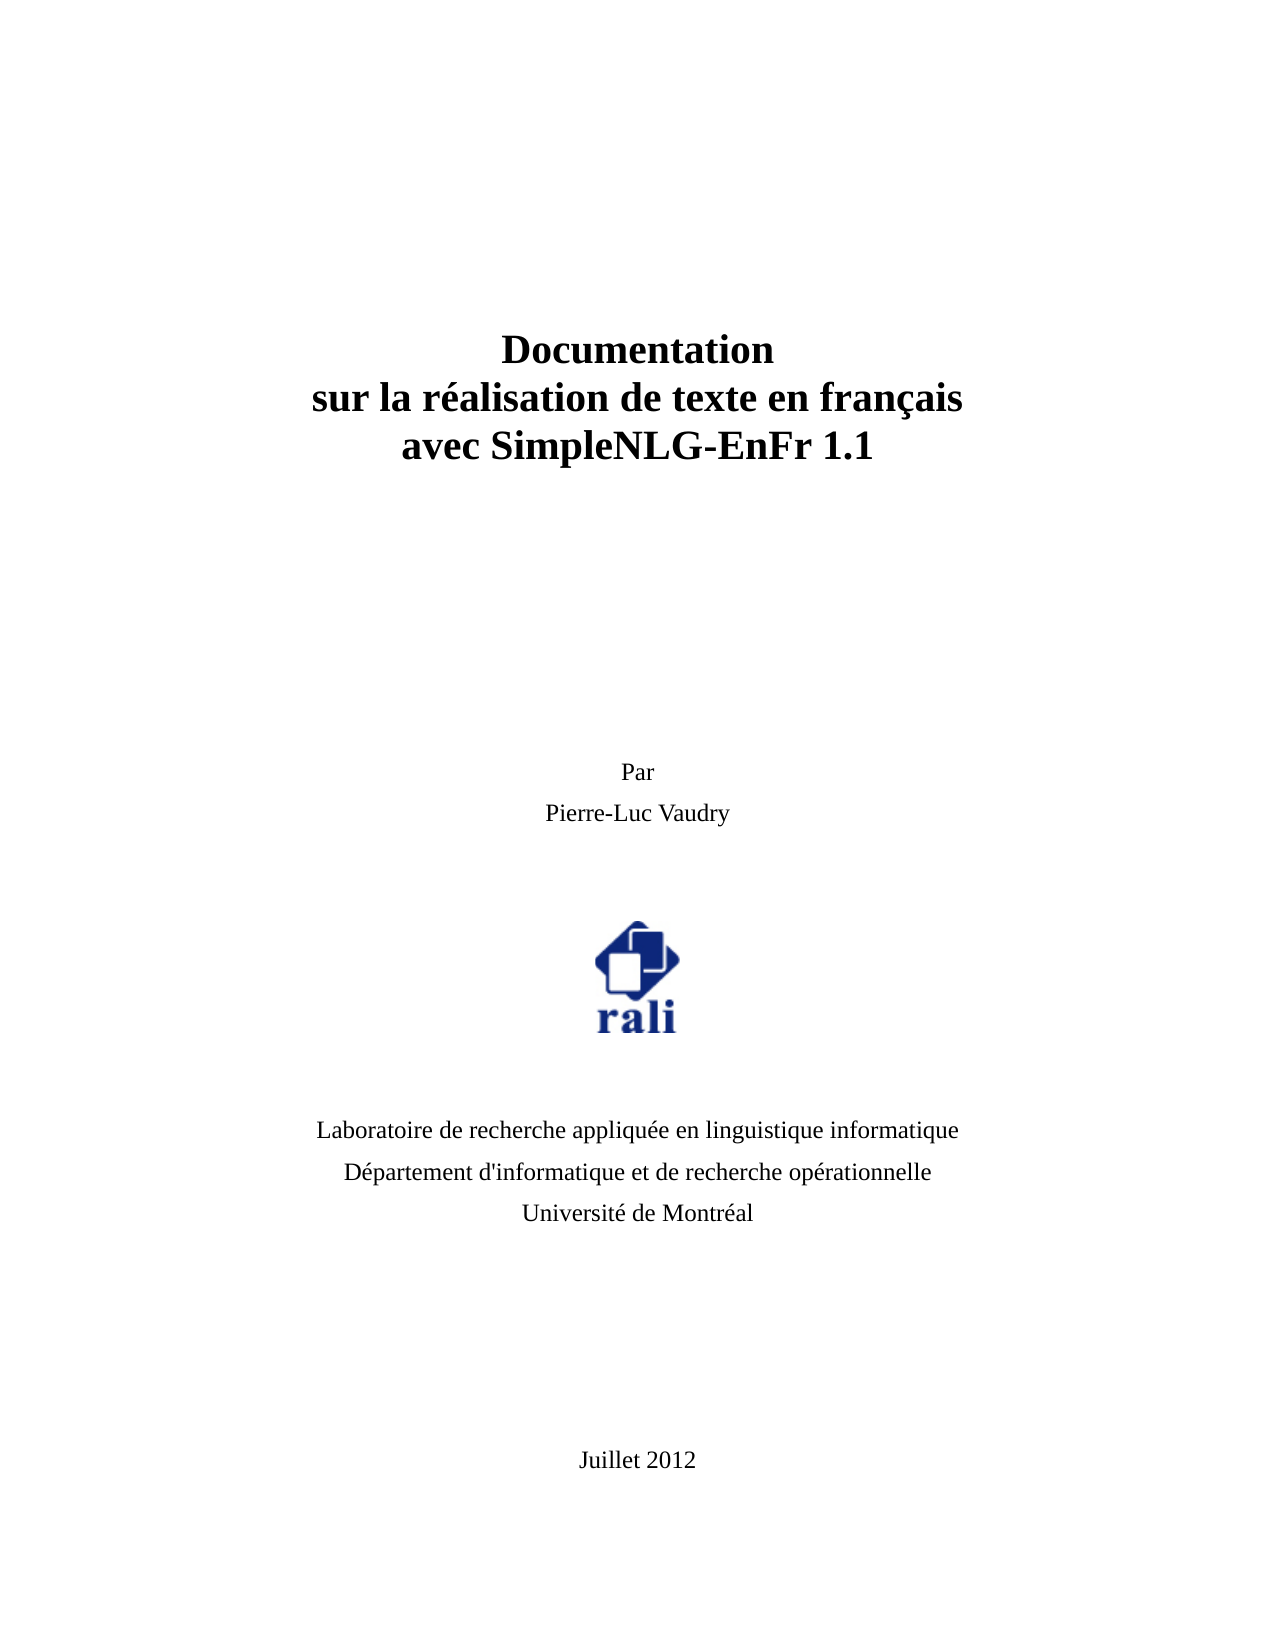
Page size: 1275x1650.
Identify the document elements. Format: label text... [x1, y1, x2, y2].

text Par [118, 757, 1157, 786]
title Documentation [118, 324, 1157, 372]
title avec SimpleNLG‑EnFr 1.1 [118, 420, 1157, 468]
text Pierre-Luc Vaudry [118, 798, 1157, 827]
text Laboratoire de recherche appliquée en linguistique informatique [118, 1115, 1157, 1144]
text Université de Montréal [118, 1198, 1157, 1227]
text Juillet 2012 [118, 1445, 1157, 1474]
title sur la réalisation de texte en français [118, 372, 1157, 420]
picture [595, 921, 680, 1033]
text Département d'informatique et de recherche opérationnelle [118, 1157, 1157, 1185]
